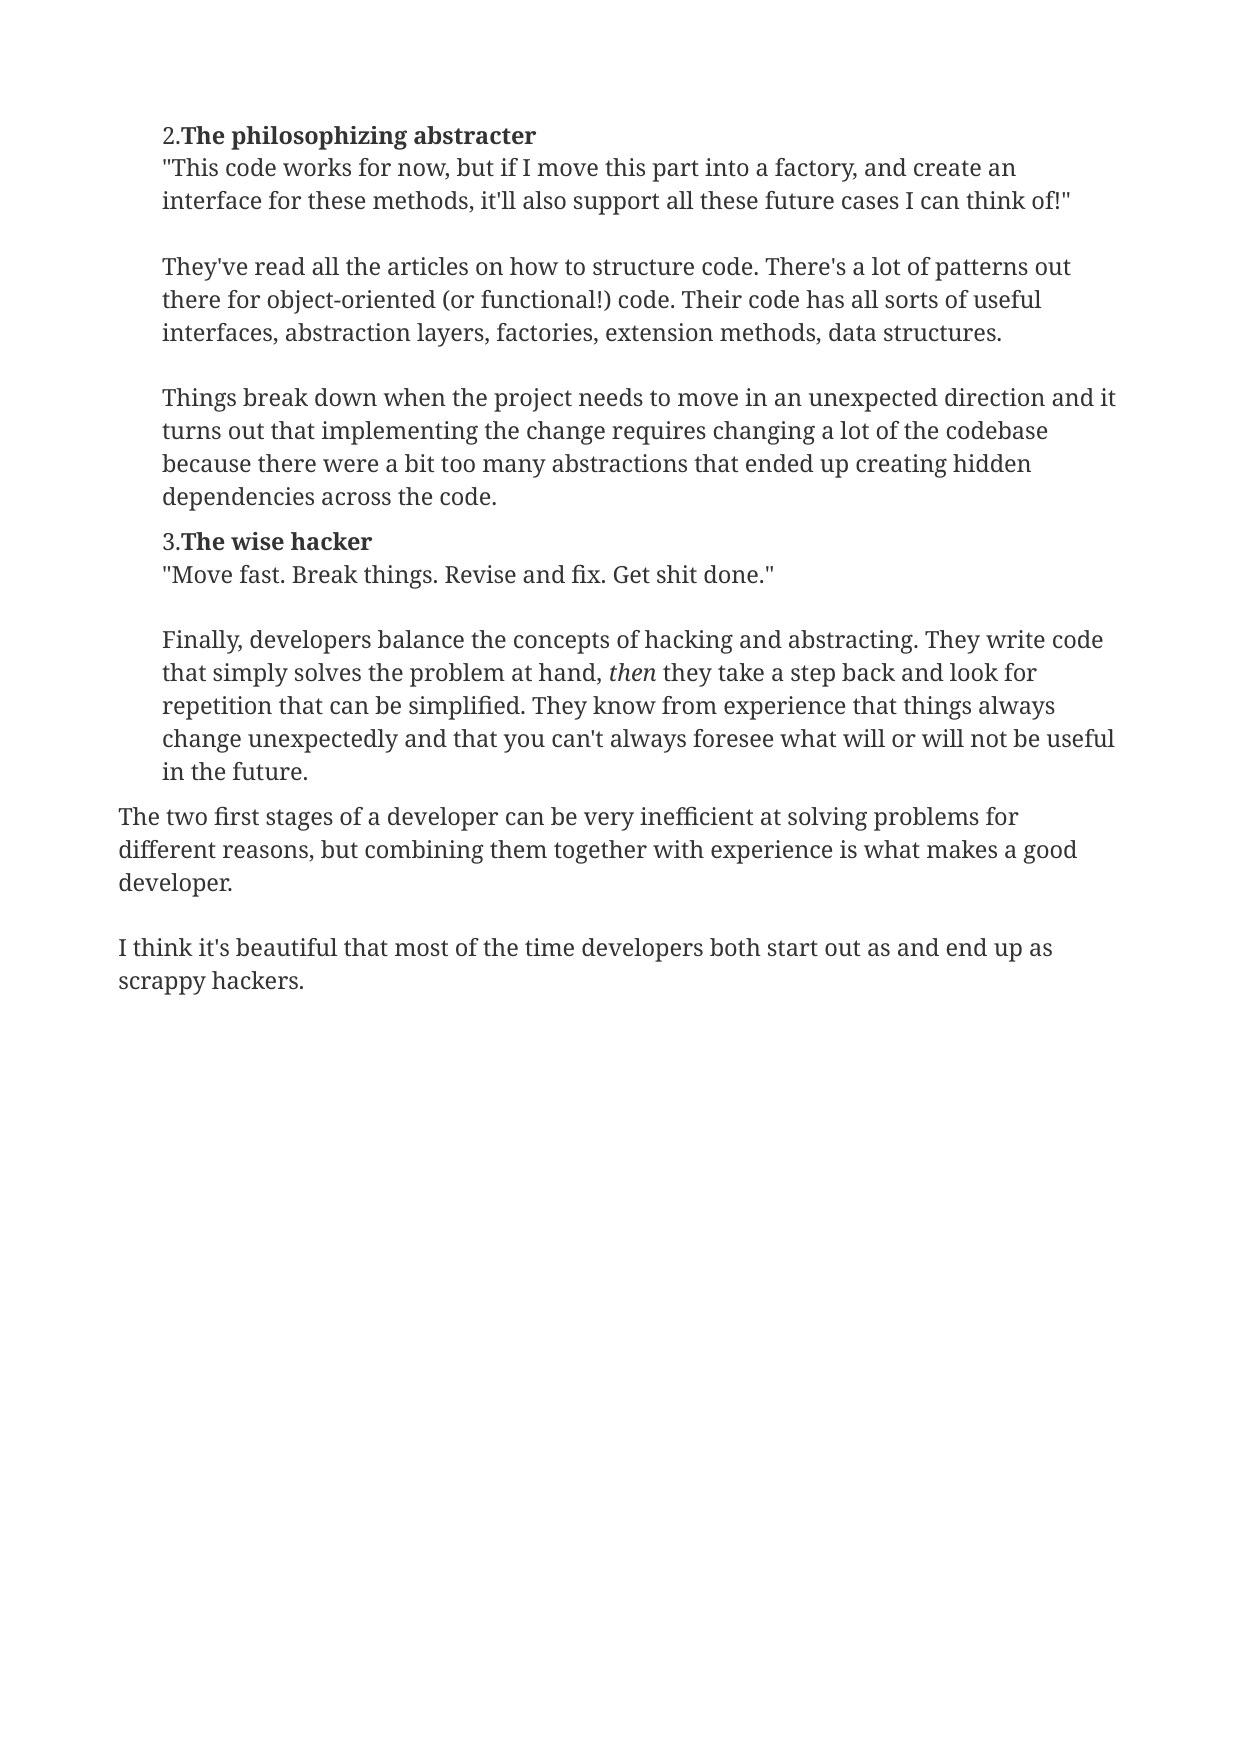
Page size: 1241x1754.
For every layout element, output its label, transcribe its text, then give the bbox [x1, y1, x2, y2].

list The philosophizing abstracter "This code works for now, but if I move this part into a factory, and create an interface for these methods, it'll also support all these future cases I can think of!" They've read all the articles on how to structure code. There's a lot of patterns out there for object-oriented (or functional!) code. Their code has all sorts of useful interfaces, abstraction layers, factories, extension methods, data structures. Things break down when the project needs to move in an unexpected direction and it turns out that implementing the change requires changing a lot of the codebase because there were a bit too many abstractions that ended up creating hidden dependencies across the code. [118, 118, 1122, 512]
list The wise hacker "Move fast. Break things. Revise and fix. Get shit done." Finally, developers balance the concepts of hacking and abstracting. They write code that simply solves the problem at hand, then they take a step back and look for repetition that can be simplified. They know from experience that things always change unexpectedly and that you can't always foresee what will or will not be useful in the future. [118, 524, 1122, 787]
text The two first stages of a developer can be very inefficient at solving problems for different reasons, but combining them together with experience is what makes a good developer. I think it's beautiful that most of the time developers both start out as and end up as scrappy hackers. [118, 799, 1122, 996]
